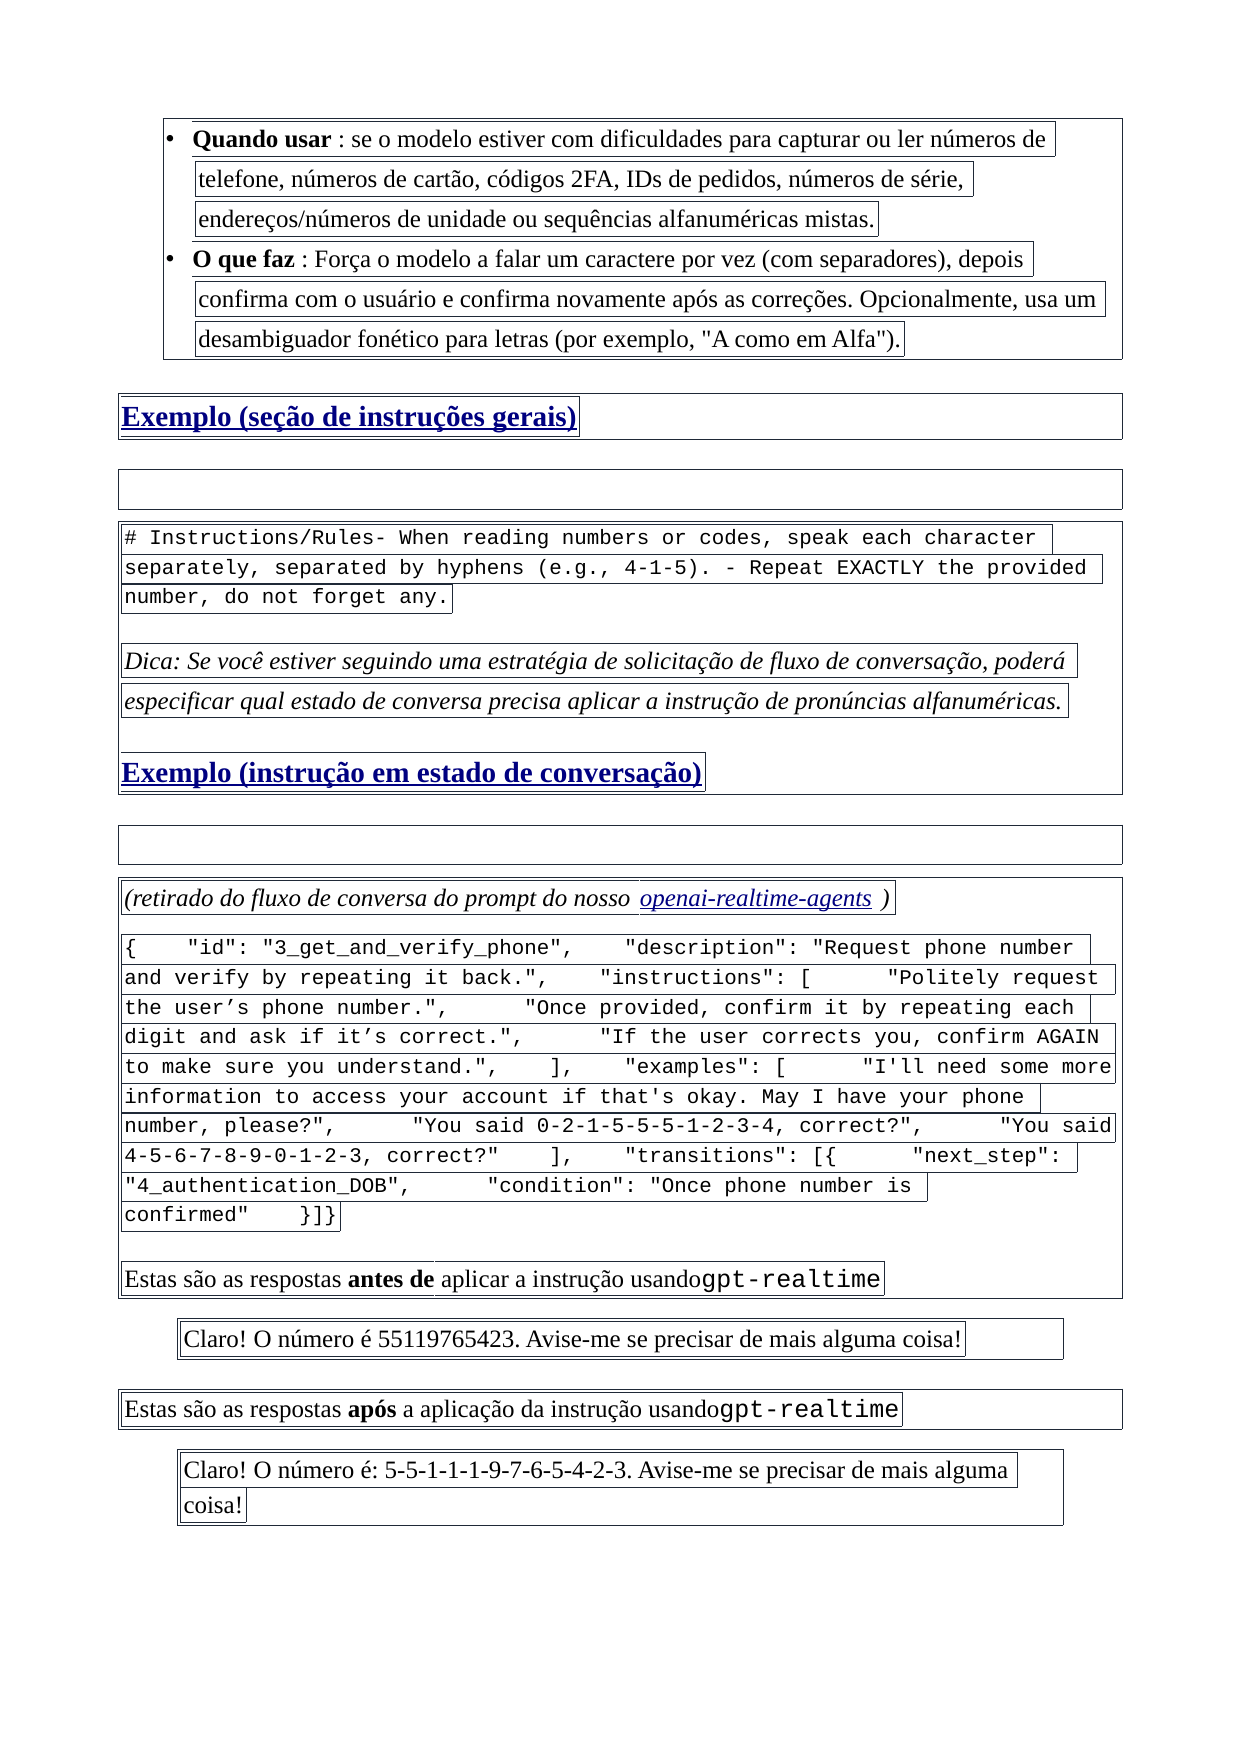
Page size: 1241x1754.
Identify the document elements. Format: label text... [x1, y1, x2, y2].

text (retirado do fluxo de conversa do prompt do nosso openai-realtime-agents ) [119, 878, 1122, 914]
text Claro! O número é: 5-5-1-1-1-9-7-6-5-4-2-3. Avise-me se precisar de mais alguma coisa! [178, 1450, 1063, 1525]
text Claro! O número é 55119765423. Avise-me se precisar de mais alguma coisa! [178, 1319, 1063, 1359]
list Quando usar : se o modelo estiver com dificuldades para capturar ou ler números de telefone, números de cartão, códigos 2FA, IDs de pedidos, números de série, endereços/números de unidade ou sequências alfanuméricas mistas. [164, 119, 1122, 236]
text # Instructions/Rules- When reading numbers or codes, speak each character separately, separated by hyphens (e.g., 4-1-5). - Repeat EXACTLY the provided number, do not forget any. [119, 522, 1122, 613]
list O que faz : Força o modelo a falar um caractere por vez (com separadores), depois confirma com o usuário e confirma novamente após as correções. Opcionalmente, usa um desambiguador fonético para letras (por exemplo, "A como em Alfa"). [164, 238, 1122, 359]
text { "id": "3_get_and_verify_phone", "description": "Request phone number and verify by repeating it back.", "instructions": [ "Politely request the user’s phone number.", "Once provided, confirm it by repeating each digit and ask if it’s correct.", "If the user corrects you, confirm AGAIN to make sure you understand.", ], "examples": [ "I'll need some more information to access your account if that's okay. May I have your phone number, please?", "You said 0-2-1-5-5-5-1-2-3-4, correct?", "You said 4-5-6-7-8-9-0-1-2-3, correct?" ], "transitions": [{ "next_step": "4_authentication_DOB", "condition": "Once phone number is confirmed" }]} [119, 931, 1122, 1231]
text Estas são as respostas após a aplicação da instrução usandogpt-realtime [119, 1390, 1122, 1429]
subtitle Exemplo (seção de instruções gerais) [119, 394, 1122, 439]
subtitle Exemplo (instrução em estado de conversação) [119, 749, 1122, 794]
text Estas são as respostas antes de aplicar a instrução usandogpt-realtime [119, 1258, 1122, 1298]
text Dica: Se você estiver seguindo uma estratégia de solicitação de fluxo de conversação, poderá especificar qual estado de conversa precisa aplicar a instrução de pronúncias alfanuméricas. [119, 640, 1122, 717]
